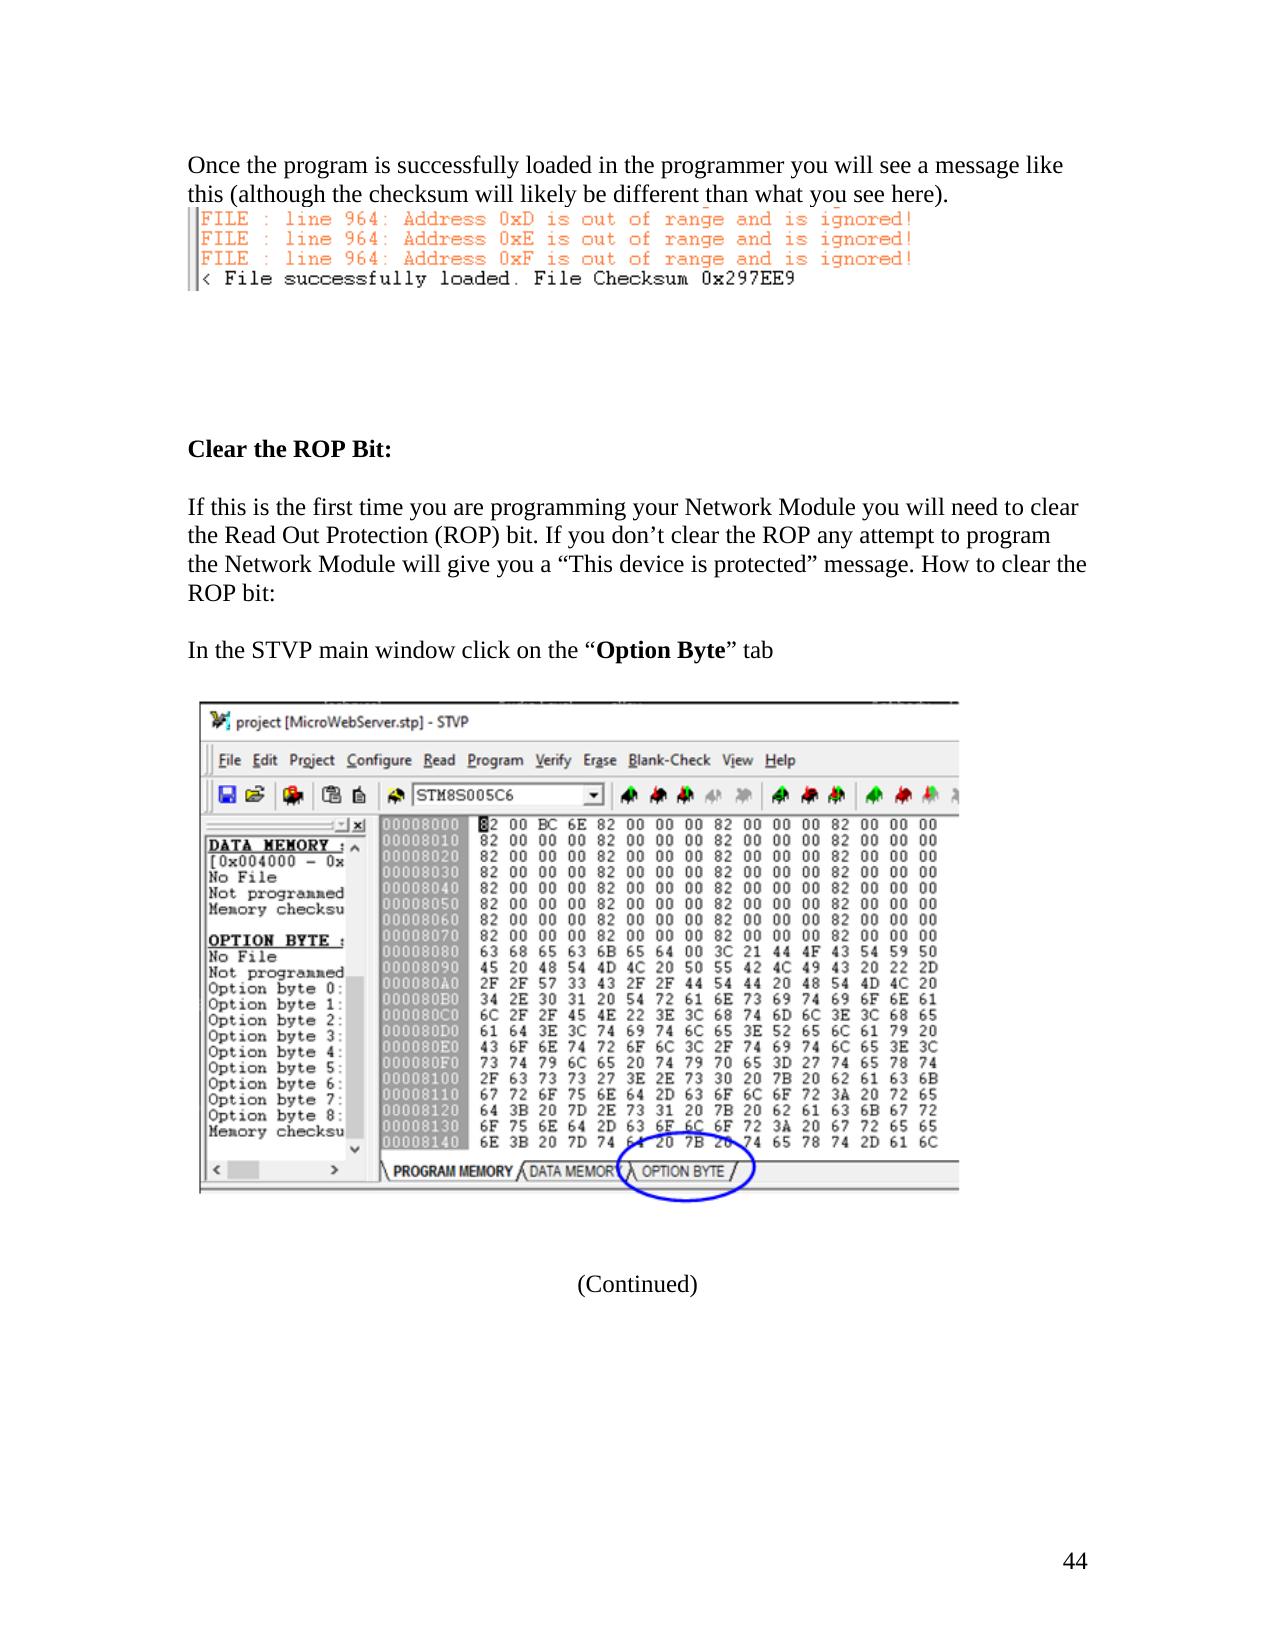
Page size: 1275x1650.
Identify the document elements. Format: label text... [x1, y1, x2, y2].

text Clear the ROP Bit: [187, 434, 1087, 463]
picture [187, 207, 1063, 291]
text (Continued) [187, 1269, 1087, 1298]
text In the STVP main window click on the “Option Byte” tab [187, 635, 1087, 664]
text If this is the first time you are programming your Network Module you will need to clear the Read Out Protection (ROP) bit. If you don’t clear the ROP any attempt to program the Network Module will give you a “This device is protected” message. How to clear the ROP bit: [187, 492, 1087, 607]
picture [187, 692, 976, 1212]
text Once the program is successfully loaded in the programmer you will see a message like this (although the checksum will likely be different than what you see here). [187, 150, 1087, 207]
